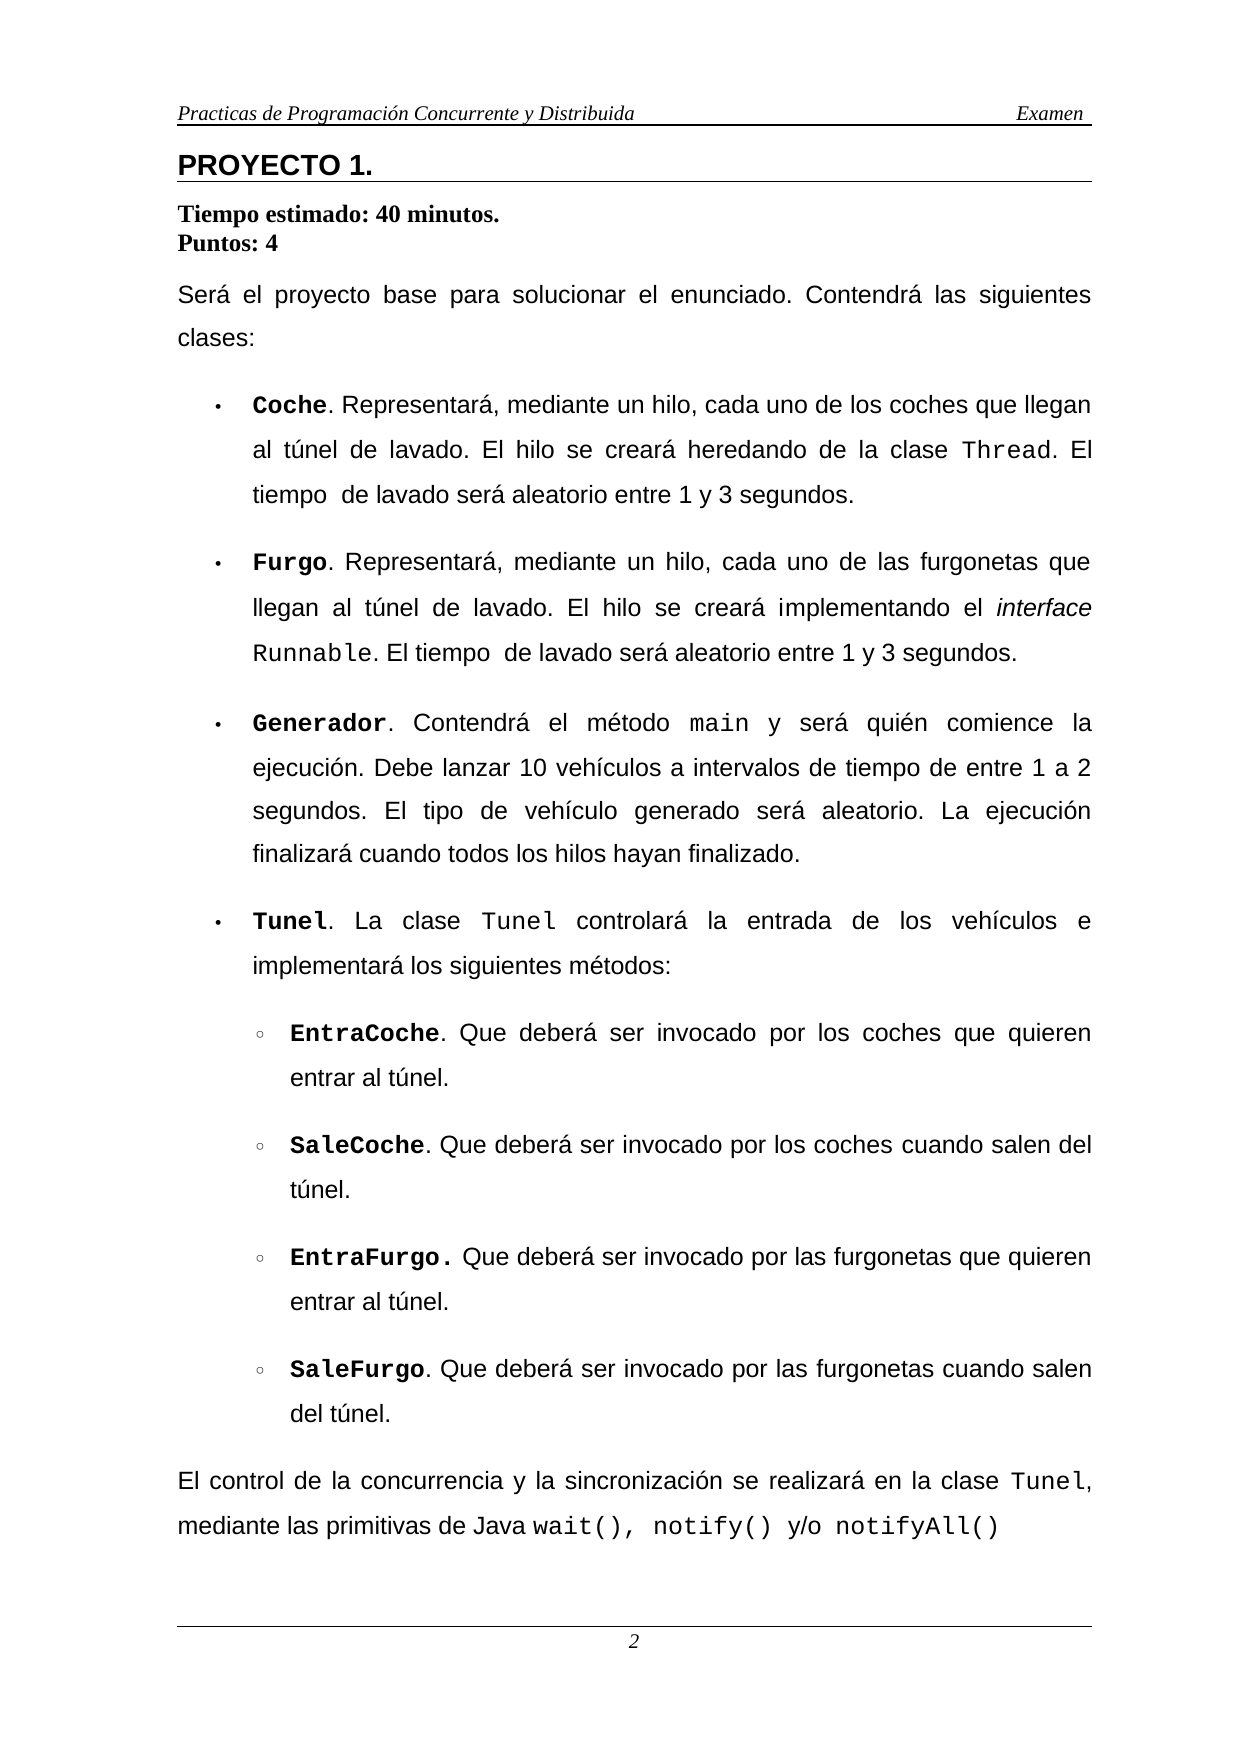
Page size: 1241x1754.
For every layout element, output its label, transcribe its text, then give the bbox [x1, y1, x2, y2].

text Tiempo estimado: 40 minutos. [177, 199, 1092, 228]
list Generador. Contendrá el método main y será quién comience la ejecución. Debe lanzar 10 vehículos a intervalos de tiempo de entre 1 a 2 segundos. El tipo de vehículo generado será aleatorio. La ejecución finalizará cuando todos los hilos hayan finalizado. [215, 708, 1092, 868]
text Puntos: 4 [177, 228, 1092, 257]
list Tunel. La clase Tunel controlará la entrada de los vehículos e implementará los siguientes métodos: [215, 906, 1092, 980]
subtitle Proyecto 1. [177, 148, 1092, 181]
text El control de la concurrencia y la sincronización se realizará en la clase Tunel, mediante las primitivas de Java wait(), notify() y/o notifyAll() [177, 1466, 1092, 1542]
list Furgo. Representará, mediante un hilo, cada uno de las furgonetas que llegan al túnel de lavado. El hilo se creará implementando el interface Runnable. El tiempo de lavado será aleatorio entre 1 y 3 segundos. [215, 547, 1092, 669]
list EntraFurgo. Que deberá ser invocado por las furgonetas que quieren entrar al túnel. [252, 1242, 1092, 1316]
text Será el proyecto base para solucionar el enunciado. Contendrá las siguientes clases: [177, 280, 1092, 352]
list EntraCoche. Que deberá ser invocado por los coches que quieren entrar al túnel. [252, 1018, 1092, 1092]
list SaleCoche. Que deberá ser invocado por los coches cuando salen del túnel. [252, 1130, 1092, 1204]
list SaleFurgo. Que deberá ser invocado por las furgonetas cuando salen del túnel. [252, 1354, 1092, 1428]
list Coche. Representará, mediante un hilo, cada uno de los coches que llegan al túnel de lavado. El hilo se creará heredando de la clase Thread. El tiempo de lavado será aleatorio entre 1 y 3 segundos. [215, 390, 1092, 509]
